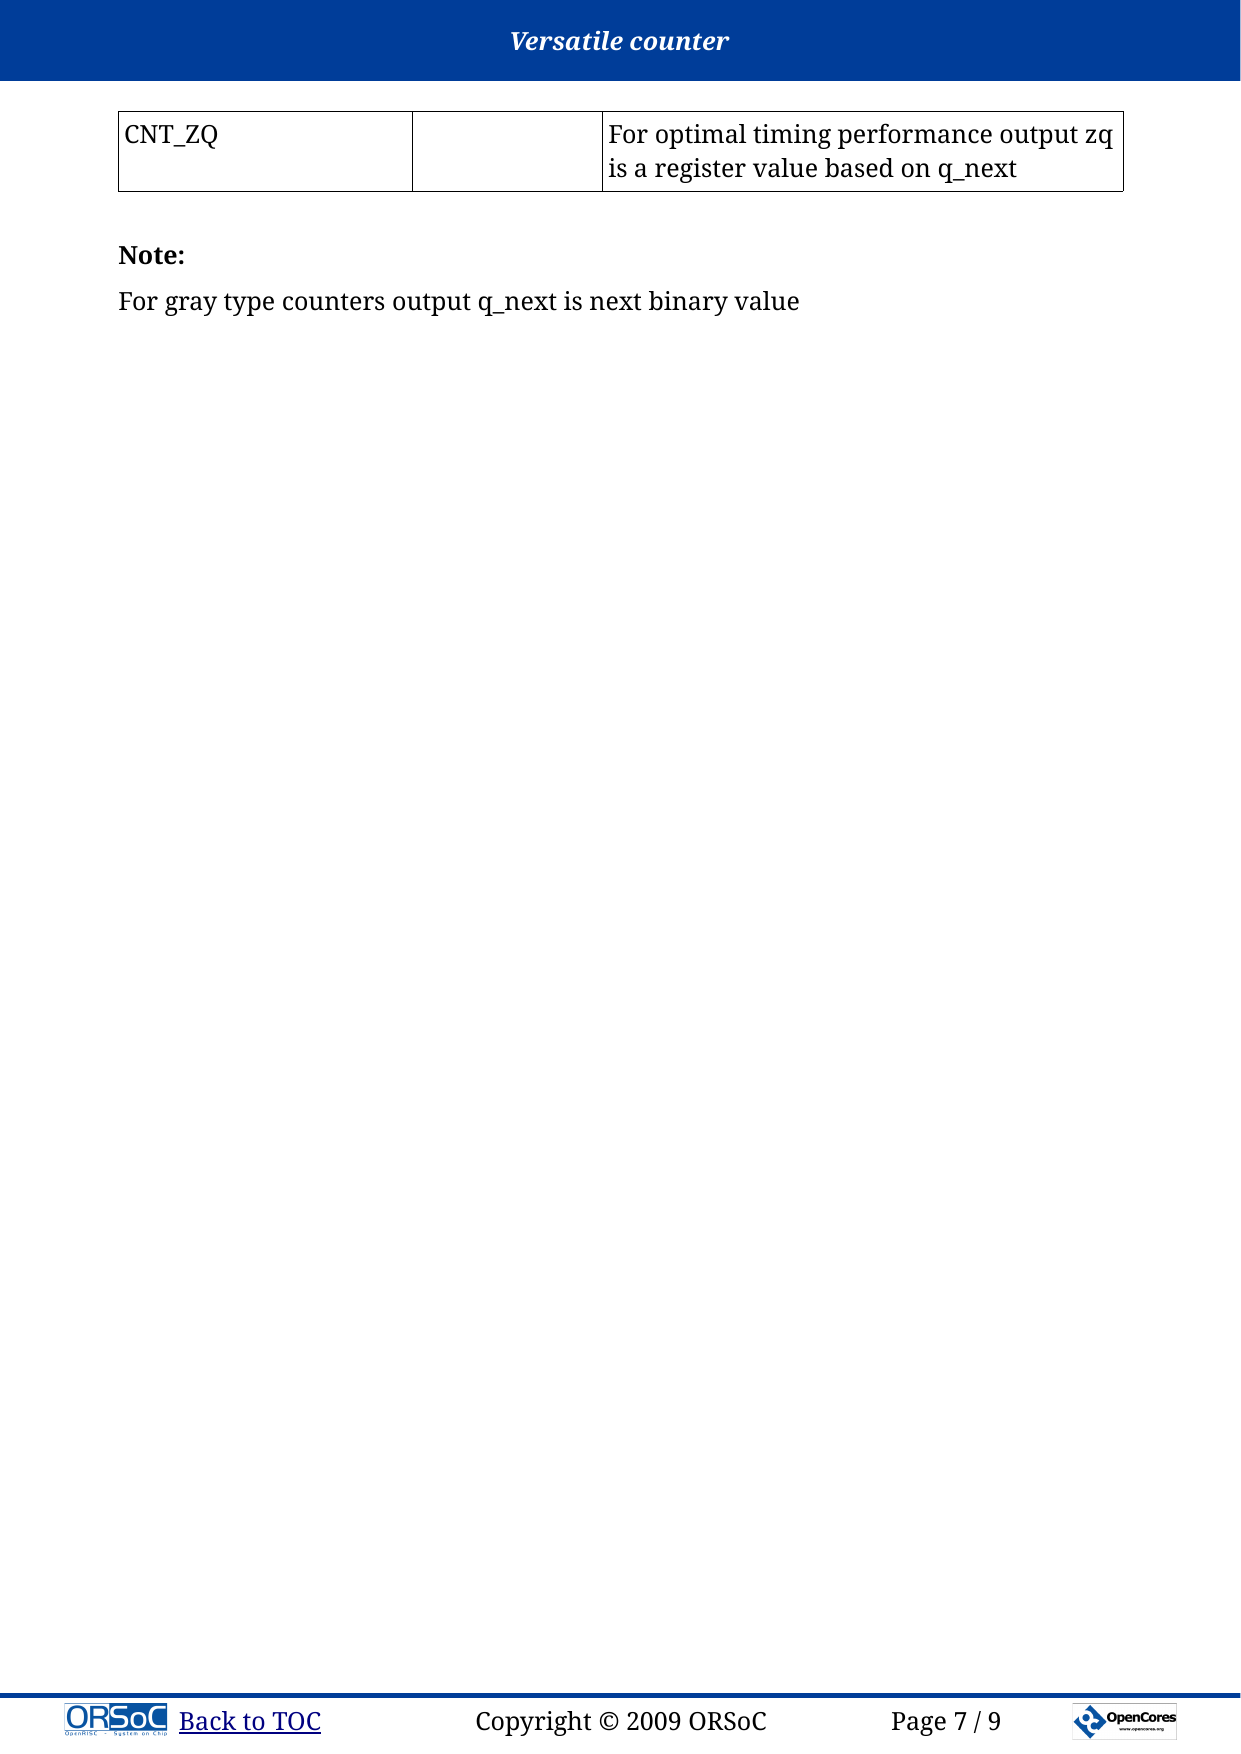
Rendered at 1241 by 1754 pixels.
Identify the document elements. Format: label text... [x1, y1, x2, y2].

table_cell CNT_ZQ [119, 112, 412, 191]
picture [64, 1703, 168, 1736]
text For gray type counters output q_next is next binary value [118, 284, 1122, 318]
text Note: [118, 237, 1122, 271]
picture [1072, 1703, 1177, 1740]
table_cell [413, 112, 602, 191]
table_cell For optimal timing performance output zq is a register value based on q_next [603, 112, 1123, 191]
